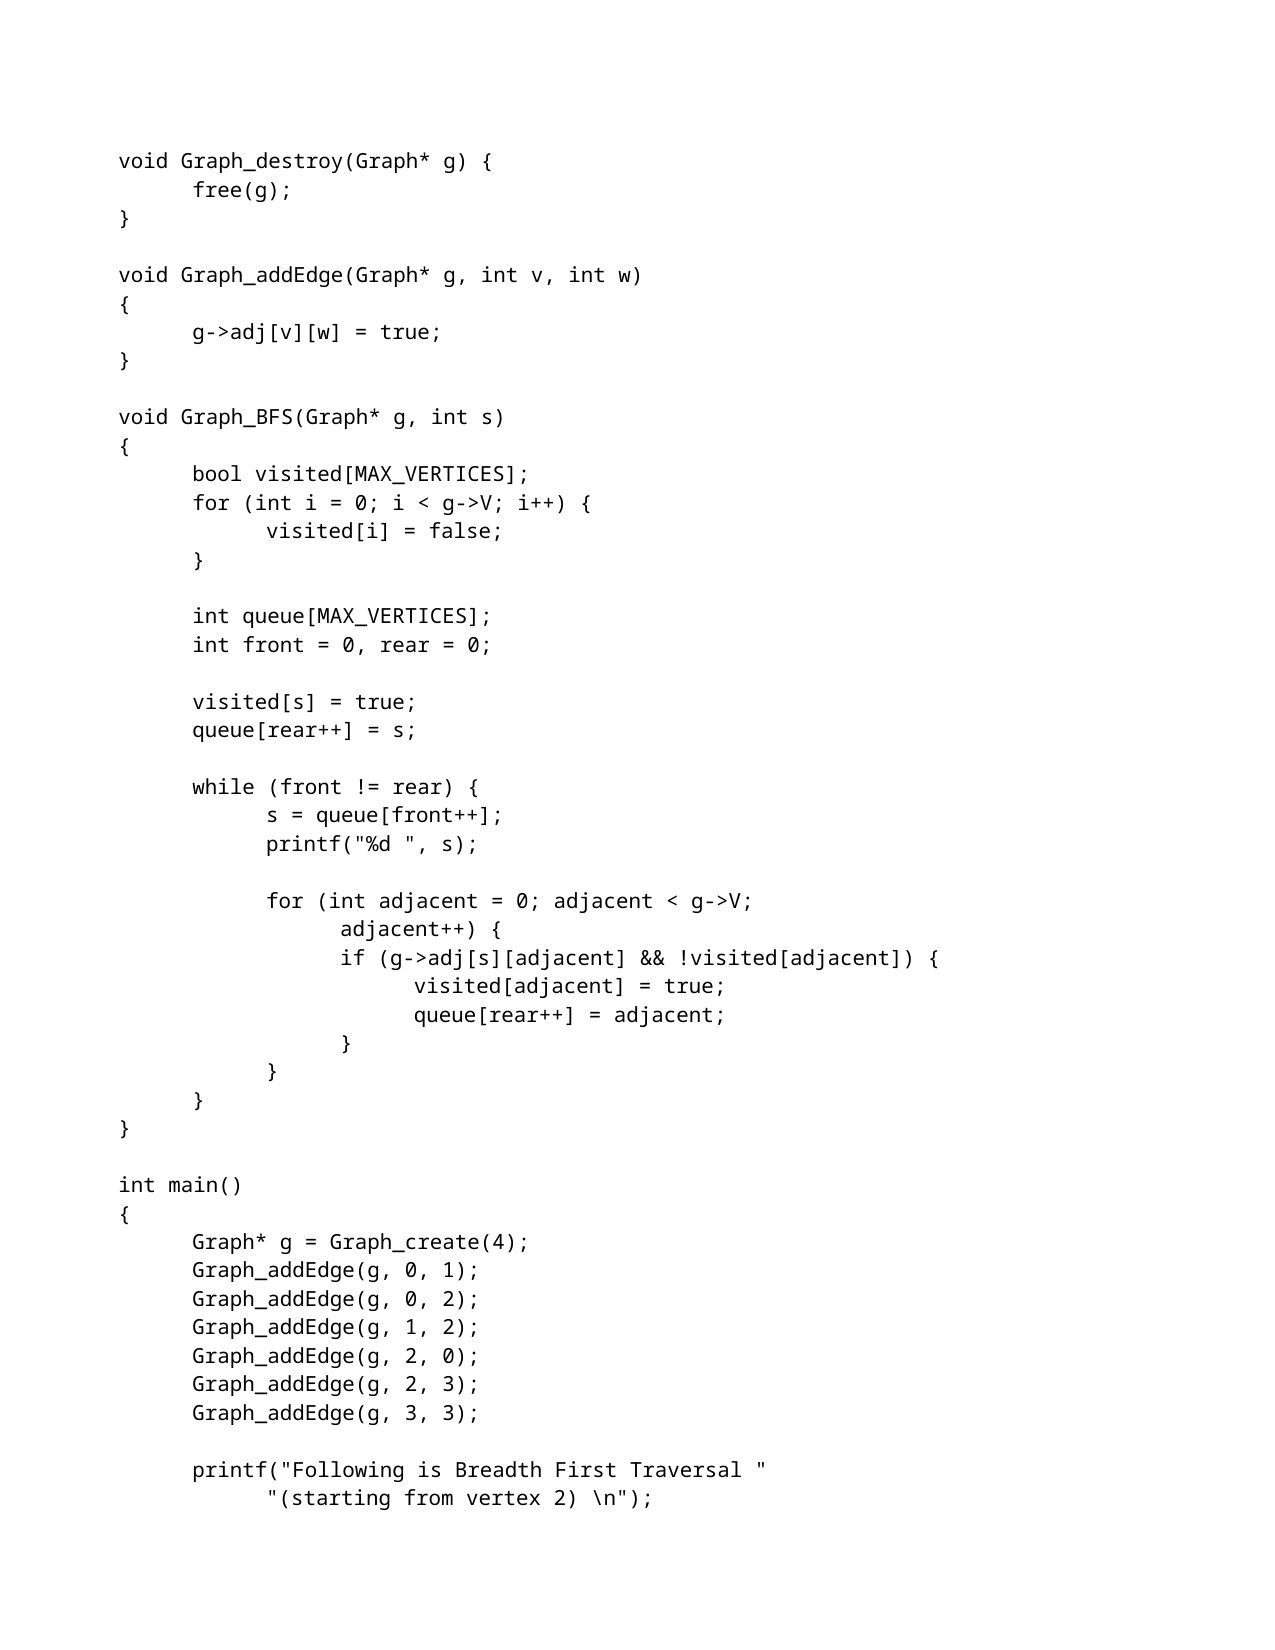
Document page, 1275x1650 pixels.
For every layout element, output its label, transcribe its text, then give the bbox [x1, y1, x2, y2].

text } [118, 346, 1157, 374]
text Graph* g = Graph_create(4); [118, 1227, 1157, 1256]
text printf("Following is Breadth First Traversal " [118, 1455, 1157, 1483]
text Graph_addEdge(g, 0, 2); [118, 1284, 1157, 1312]
text void Graph_addEdge(Graph* g, int v, int w) [118, 260, 1157, 289]
text } [118, 203, 1157, 232]
text void Graph_destroy(Graph* g) { [118, 147, 1157, 175]
text visited[adjacent] = true; [118, 971, 1157, 1000]
text queue[rear++] = adjacent; [118, 1000, 1157, 1028]
text } [118, 1085, 1157, 1113]
text int main() [118, 1170, 1157, 1199]
text int queue[MAX_VERTICES]; [118, 602, 1157, 630]
text Graph_addEdge(g, 2, 0); [118, 1341, 1157, 1369]
text queue[rear++] = s; [118, 715, 1157, 744]
text bool visited[MAX_VERTICES]; [118, 459, 1157, 488]
text s = queue[front++]; [118, 801, 1157, 829]
text int front = 0, rear = 0; [118, 630, 1157, 658]
text Graph_addEdge(g, 0, 1); [118, 1256, 1157, 1284]
text Graph_addEdge(g, 3, 3); [118, 1398, 1157, 1426]
text free(g); [118, 175, 1157, 203]
text } [118, 1057, 1157, 1085]
text for (int adjacent = 0; adjacent < g->V; [118, 886, 1157, 914]
text Graph_addEdge(g, 1, 2); [118, 1312, 1157, 1341]
text for (int i = 0; i < g->V; i++) { [118, 488, 1157, 516]
text { [118, 289, 1157, 317]
text adjacent++) { [118, 914, 1157, 943]
text Graph_addEdge(g, 2, 3); [118, 1369, 1157, 1398]
text { [118, 431, 1157, 459]
text if (g->adj[s][adjacent] && !visited[adjacent]) { [118, 943, 1157, 971]
text "(starting from vertex 2) \n"); [118, 1483, 1157, 1512]
text while (front != rear) { [118, 772, 1157, 801]
text visited[i] = false; [118, 516, 1157, 545]
text printf("%d ", s); [118, 829, 1157, 857]
text } [118, 1028, 1157, 1057]
text g->adj[v][w] = true; [118, 317, 1157, 346]
text visited[s] = true; [118, 687, 1157, 715]
text } [118, 1113, 1157, 1142]
text void Graph_BFS(Graph* g, int s) [118, 402, 1157, 431]
text { [118, 1199, 1157, 1227]
text } [118, 545, 1157, 573]
